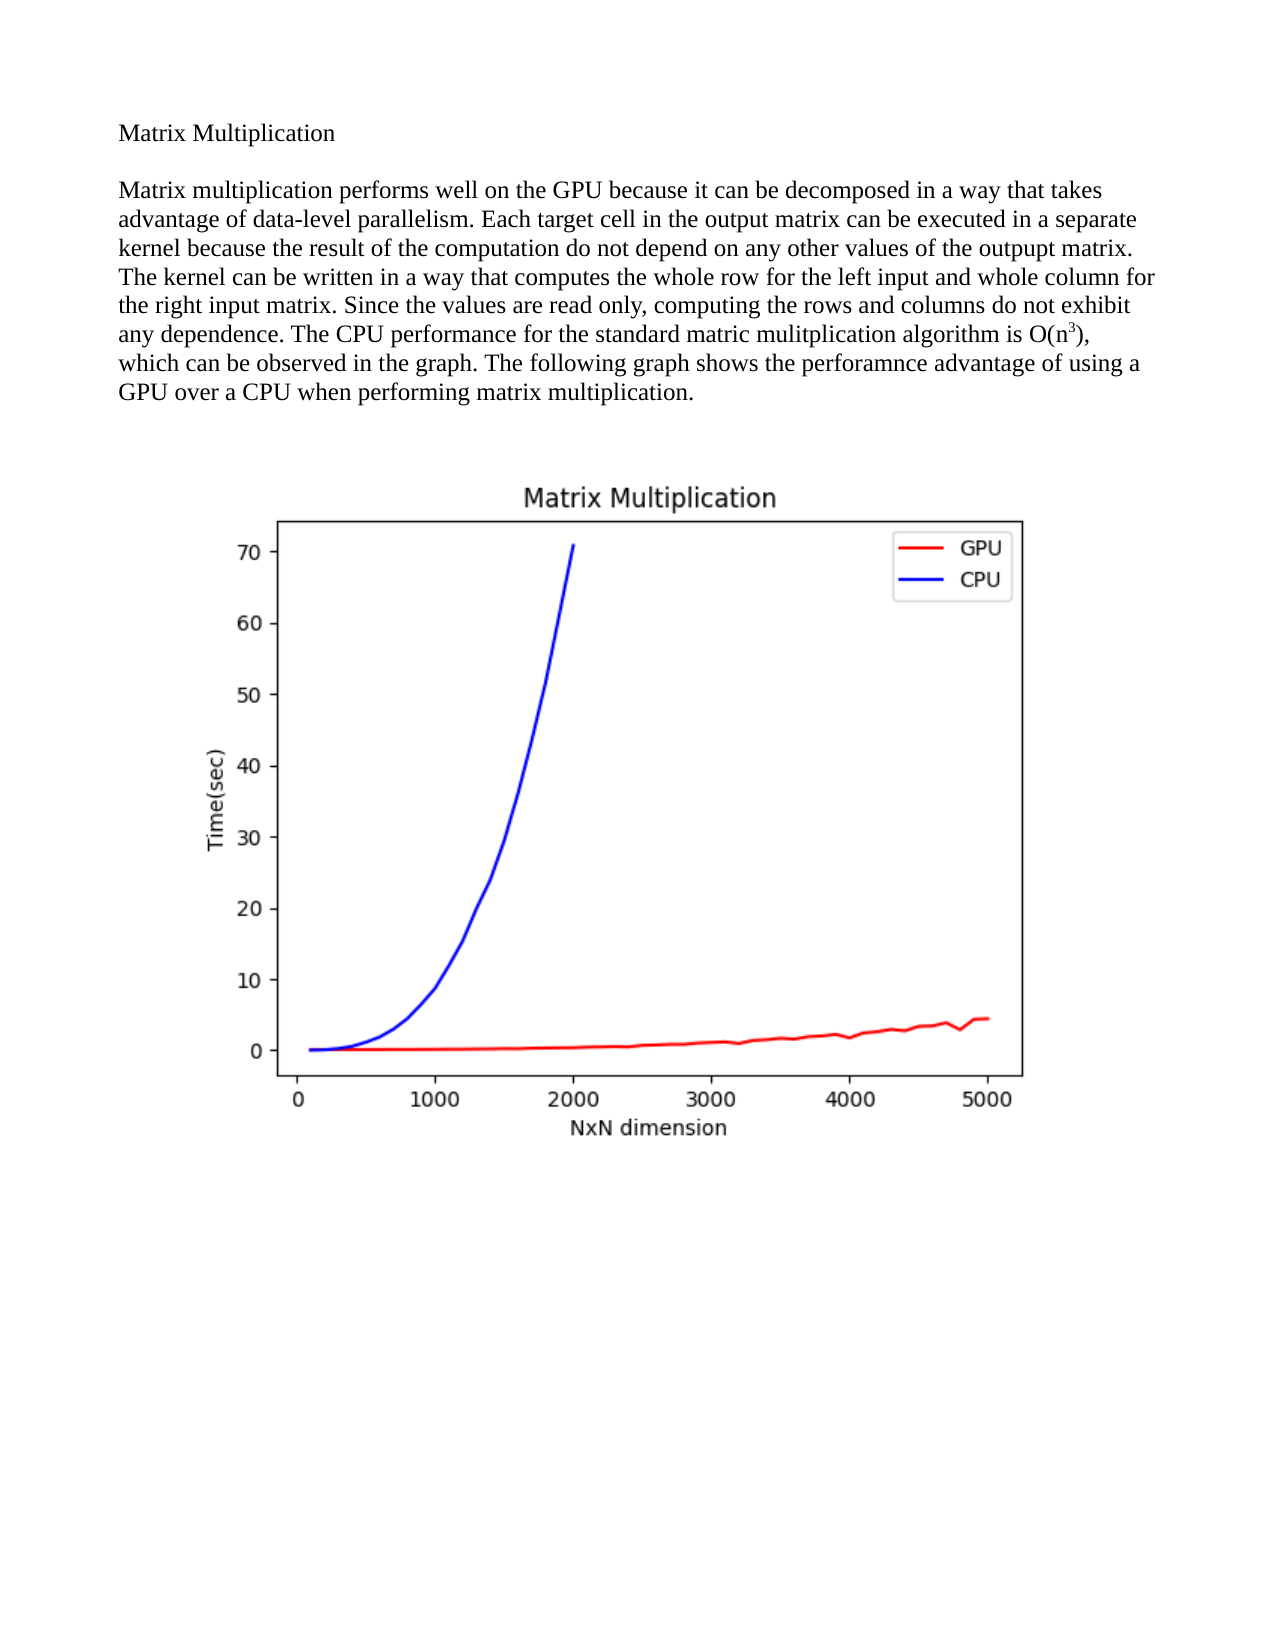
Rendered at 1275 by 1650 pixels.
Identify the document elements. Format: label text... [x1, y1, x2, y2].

text Matrix multiplication performs well on the GPU because it can be decomposed in a way that takes advantage of data-level parallelism. Each target cell in the output matrix can be executed in a separate kernel because the result of the computation do not depend on any other values of the outpupt matrix. The kernel can be written in a way that computes the whole row for the left input and whole column for the right input matrix. Since the values are read only, computing the rows and columns do not exhibit any dependence. The CPU performance for the standard matric mulitplication algorithm is O(n3), which can be observed in the graph. The following graph shows the perforamnce advantage of using a GPU over a CPU when performing matrix multiplication. [118, 176, 1157, 406]
picture [157, 434, 1118, 1155]
text Matrix Multiplication [118, 118, 1157, 147]
